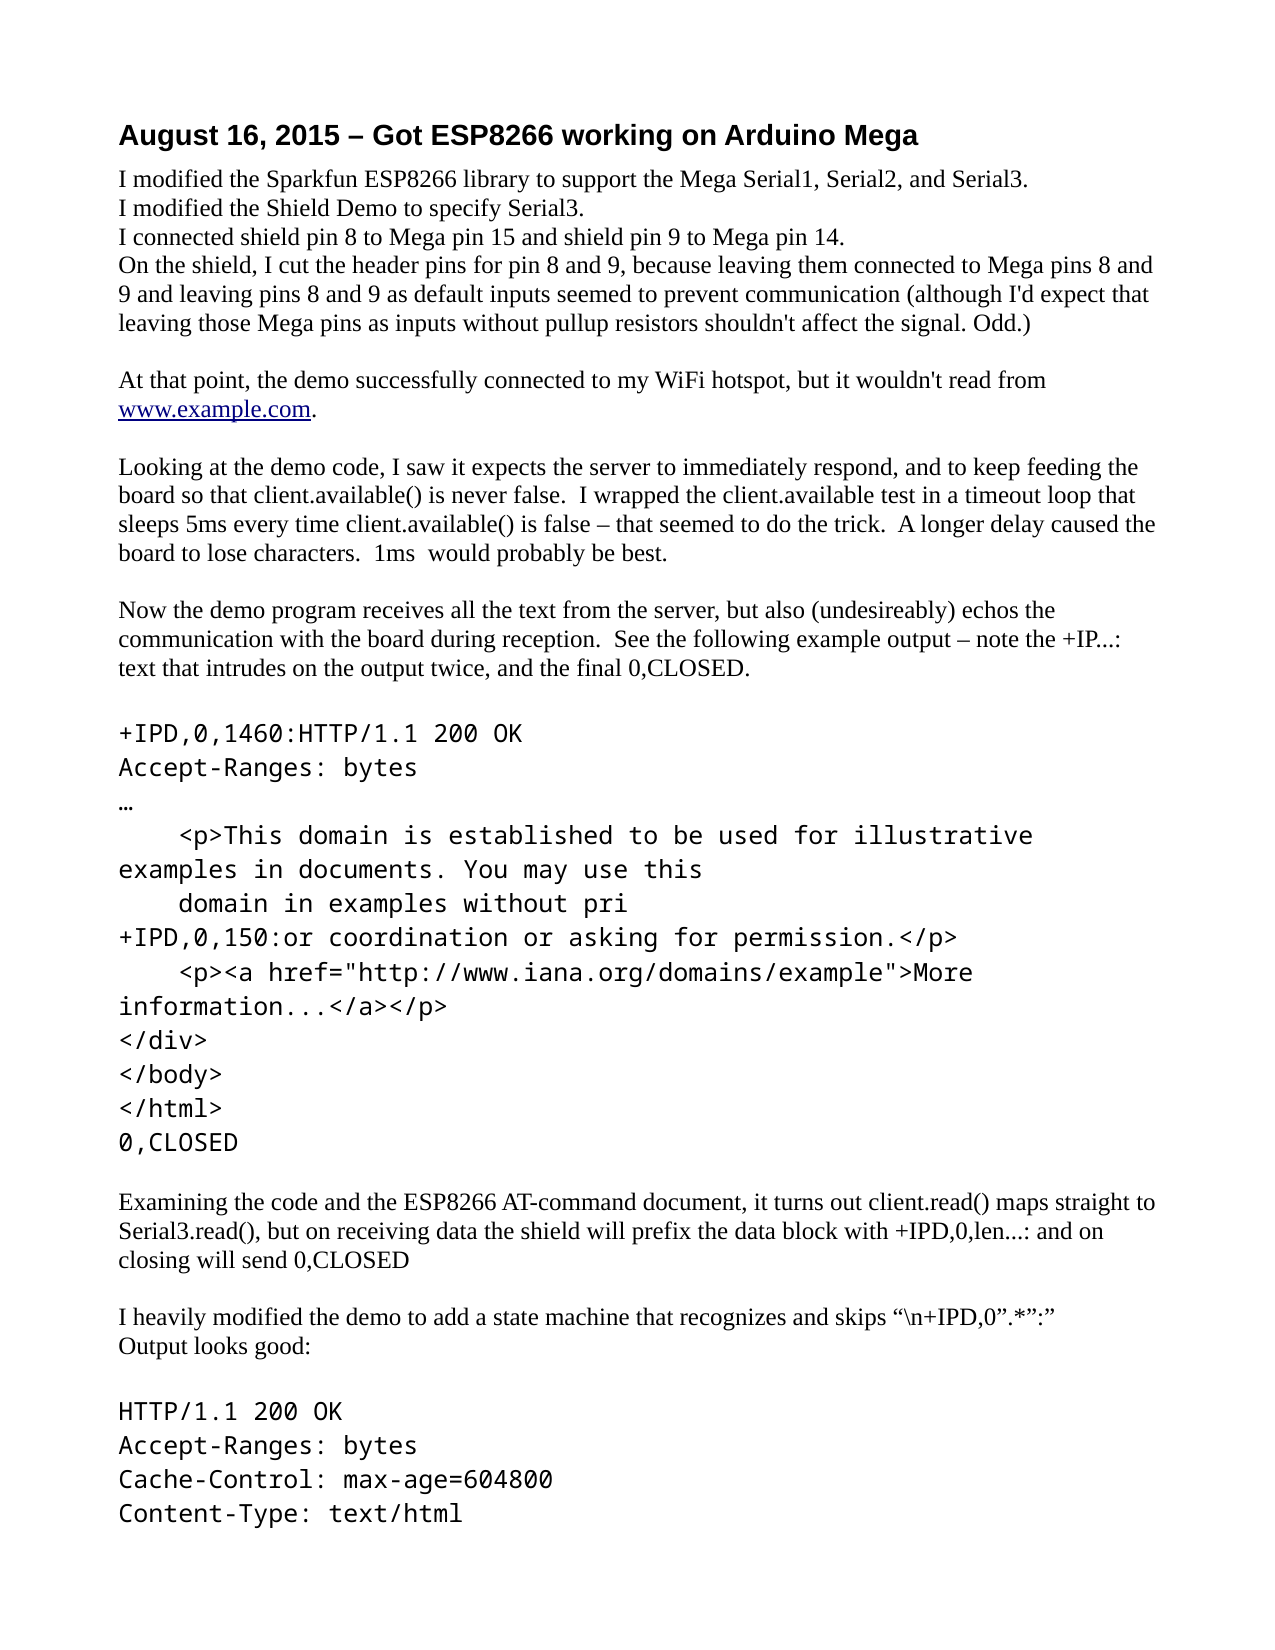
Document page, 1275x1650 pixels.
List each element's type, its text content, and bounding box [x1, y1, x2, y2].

text Looking at the demo code, I saw it expects the server to immediately respond, and to keep feeding the board so that client.available() is never false. I wrapped the client.available test in a timeout loop that sleeps 5ms every time client.available() is false – that seemed to do the trick. A longer delay caused the board to lose characters. 1ms would probably be best. [118, 452, 1157, 567]
text I connected shield pin 8 to Mega pin 15 and shield pin 9 to Mega pin 14. [118, 222, 1157, 250]
text 0,CLOSED [118, 1124, 1157, 1158]
text I modified the Sparkfun ESP8266 library to support the Mega Serial1, Serial2, and Serial3. [118, 164, 1157, 193]
text HTTP/1.1 200 OK [118, 1394, 1157, 1428]
text … [118, 784, 1157, 818]
text Cache-Control: max-age=604800 [118, 1462, 1157, 1496]
text Output looks good: [118, 1331, 1157, 1360]
text On the shield, I cut the header pins for pin 8 and 9, because leaving them connected to Mega pins 8 and 9 and leaving pins 8 and 9 as default inputs seemed to prevent communication (although I'd expect that leaving those Mega pins as inputs without pullup resistors shouldn't affect the signal. Odd.) [118, 250, 1157, 337]
text <p><a href="http://www.iana.org/domains/example">More information...</a></p> [118, 954, 1157, 1022]
subtitle August 16, 2015 – Got ESP8266 working on Arduino Mega [118, 118, 1157, 152]
text Accept-Ranges: bytes [118, 750, 1157, 784]
text </body> [118, 1056, 1157, 1090]
text +IPD,0,150:or coordination or asking for permission.</p> [118, 920, 1157, 954]
text +IPD,0,1460:HTTP/1.1 200 OK [118, 716, 1157, 750]
text Now the demo program receives all the text from the server, but also (undesireably) echos the communication with the board during reception. See the following example output – note the +IP...: text that intrudes on the output twice, and the final 0,CLOSED. [118, 595, 1157, 682]
text Accept-Ranges: bytes [118, 1428, 1157, 1462]
text At that point, the demo successfully connected to my WiFi hotspot, but it wouldn't read from www.example.com. [118, 365, 1157, 423]
text I heavily modified the demo to add a state machine that recognizes and skips “\n+IPD,0”.*”:” [118, 1302, 1157, 1331]
text </div> [118, 1022, 1157, 1056]
text </html> [118, 1090, 1157, 1124]
text I modified the Shield Demo to specify Serial3. [118, 193, 1157, 222]
text Examining the code and the ESP8266 AT-command document, it turns out client.read() maps straight to Serial3.read(), but on receiving data the shield will prefix the data block with +IPD,0,len...: and on closing will send 0,CLOSED [118, 1187, 1157, 1273]
text domain in examples without pri [118, 886, 1157, 920]
text <p>This domain is established to be used for illustrative examples in documents. You may use this [118, 818, 1157, 886]
text Content-Type: text/html [118, 1496, 1157, 1530]
